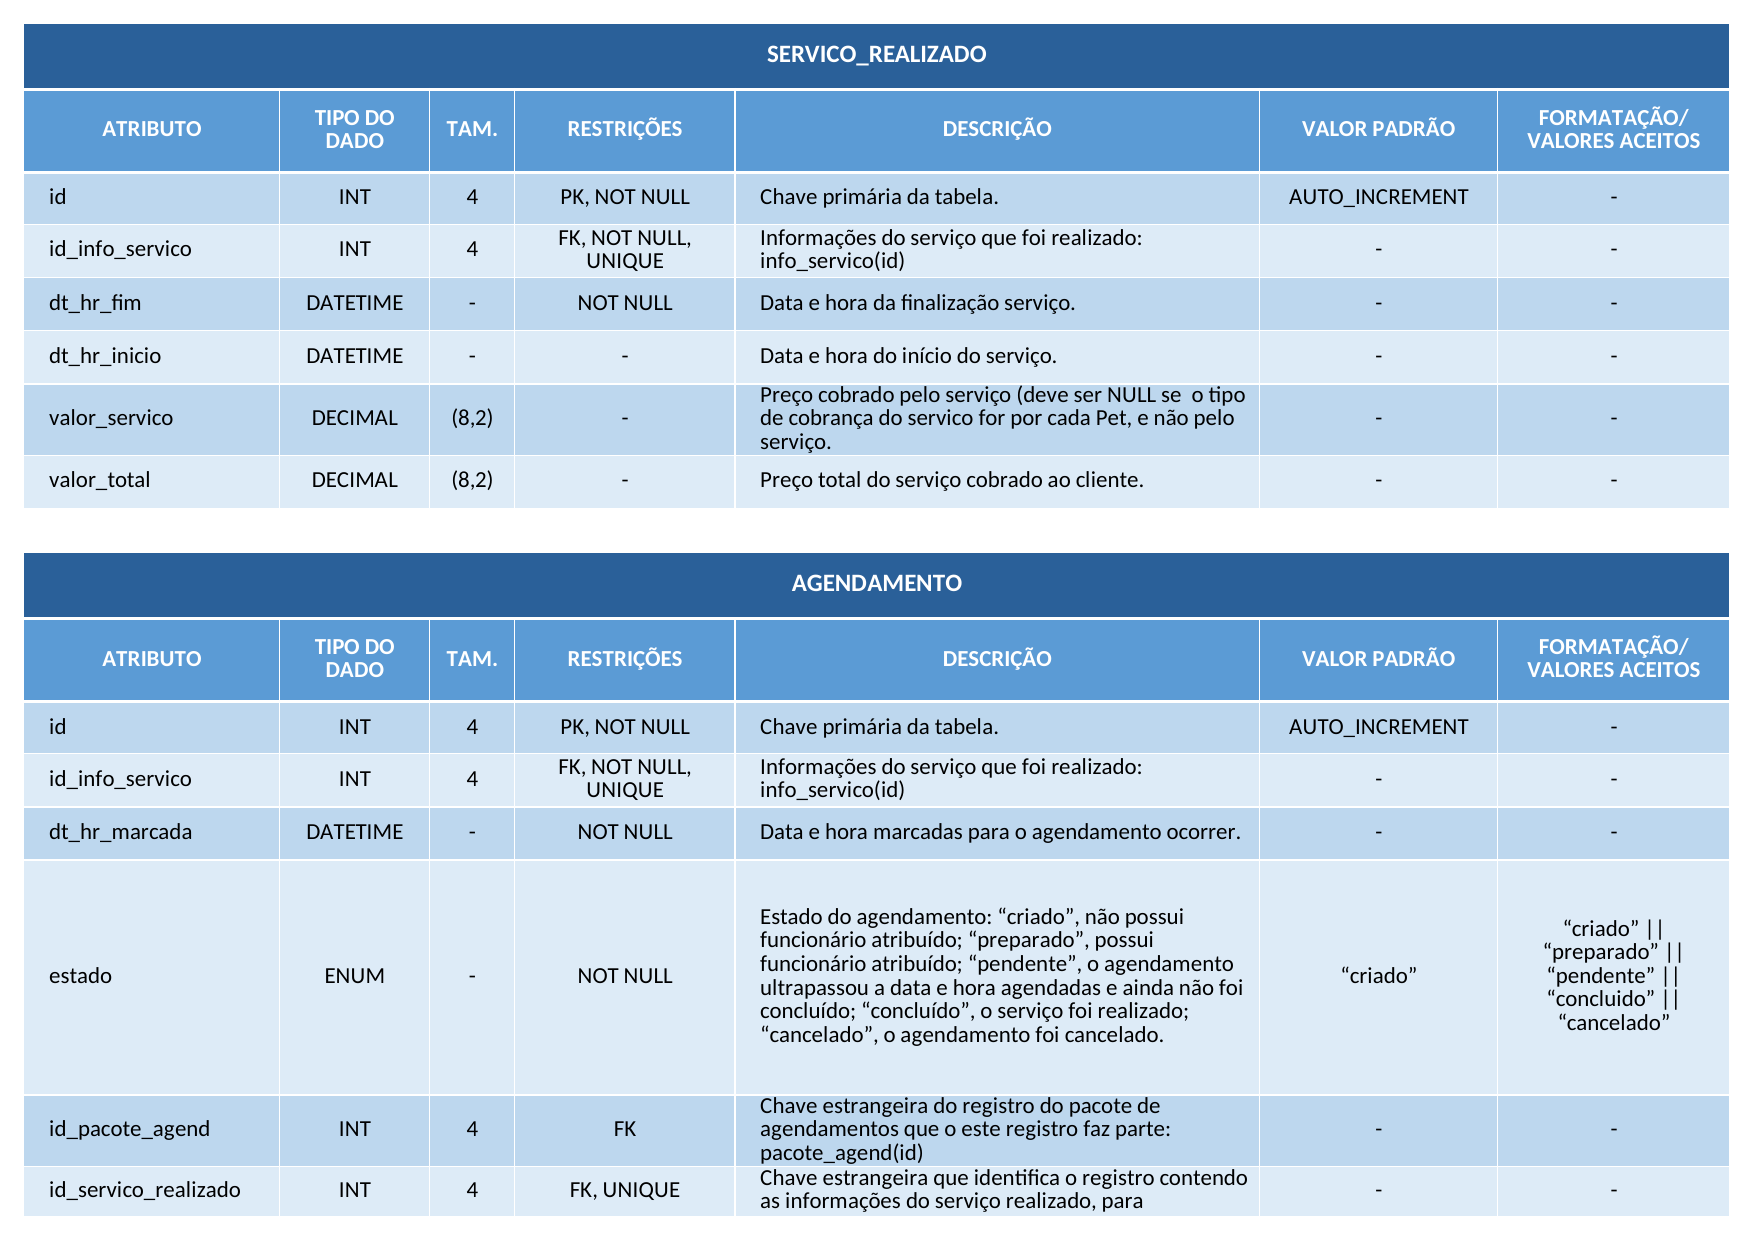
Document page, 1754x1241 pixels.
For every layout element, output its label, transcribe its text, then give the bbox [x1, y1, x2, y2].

table_cell - [1498, 456, 1729, 508]
table_cell DESCRIÇÃO [736, 620, 1259, 700]
table_cell FK, NOT NULL, UNIQUE [515, 754, 734, 806]
table_cell id_info_servico [24, 754, 279, 806]
table_cell - [1498, 331, 1729, 383]
table_cell FK, NOT NULL, UNIQUE [515, 225, 734, 277]
table_cell DECIMAL [280, 385, 429, 455]
table_cell Chave estrangeira do registro do pacote de agendamentos que o este registro faz parte: pacote_agend(id) [736, 1096, 1259, 1166]
table_cell - [515, 331, 734, 383]
table_cell DESCRIÇÃO [736, 91, 1259, 171]
table_cell RESTRIÇÕES [515, 91, 734, 171]
table_cell - [1498, 1167, 1729, 1216]
table_cell dt_hr_inicio [24, 331, 279, 383]
table_cell NOT NULL [515, 808, 734, 859]
table_cell PK, NOT NULL [515, 703, 734, 753]
table_cell - [1260, 225, 1497, 277]
table_cell INT [280, 1167, 429, 1216]
table_cell NOT NULL [515, 278, 734, 330]
table_cell DECIMAL [280, 456, 429, 508]
table_cell TAM. [430, 620, 514, 700]
table_cell INT [280, 1096, 429, 1166]
table_cell valor_total [24, 456, 279, 508]
table_cell FORMATAÇÃO/VALORES ACEITOS [1498, 620, 1729, 700]
table_cell - [1498, 703, 1729, 753]
table_cell - [430, 808, 514, 859]
table_cell NOT NULL [515, 861, 734, 1094]
table_cell ATRIBUTO [24, 91, 279, 171]
table_cell INT [280, 225, 429, 277]
table_cell INT [280, 703, 429, 753]
table_cell Informações do serviço que foi realizado: info_servico(id) [736, 754, 1259, 806]
table_cell Chave estrangeira que identifica o registro contendo as informações do serviço realizado, para [736, 1167, 1259, 1216]
table_cell INT [280, 754, 429, 806]
table_cell FK, UNIQUE [515, 1167, 734, 1216]
table_cell - [1260, 1096, 1497, 1166]
table_cell id_pacote_agend [24, 1096, 279, 1166]
table_cell 4 [430, 703, 514, 753]
table_cell - [1498, 754, 1729, 806]
table_cell TIPO DO DADO [280, 620, 429, 700]
table_cell - [1498, 1096, 1729, 1166]
table_header SERVICO_REALIZADO [24, 24, 1729, 88]
table_cell DATETIME [280, 278, 429, 330]
table_cell (8,2) [430, 385, 514, 455]
table_cell - [1260, 754, 1497, 806]
table_cell - [1498, 808, 1729, 859]
table_cell - [430, 331, 514, 383]
table_cell - [1260, 1167, 1497, 1216]
table_cell dt_hr_fim [24, 278, 279, 330]
table_cell - [1260, 456, 1497, 508]
table_cell Informações do serviço que foi realizado: info_servico(id) [736, 225, 1259, 277]
table_cell Data e hora do início do serviço. [736, 331, 1259, 383]
table_cell - [515, 385, 734, 455]
table_cell - [1498, 174, 1729, 224]
table_cell - [1260, 331, 1497, 383]
table_cell - [1260, 808, 1497, 859]
table_cell ATRIBUTO [24, 620, 279, 700]
table_cell Preço total do serviço cobrado ao cliente. [736, 456, 1259, 508]
table_cell INT [280, 174, 429, 224]
table_cell RESTRIÇÕES [515, 620, 734, 700]
table_cell VALOR PADRÃO [1260, 620, 1497, 700]
table_cell ENUM [280, 861, 429, 1094]
table_cell - [1498, 278, 1729, 330]
table_cell 4 [430, 225, 514, 277]
table_cell 4 [430, 1167, 514, 1216]
table_cell id [24, 174, 279, 224]
table_cell Chave primária da tabela. [736, 703, 1259, 753]
table_cell FORMATAÇÃO/VALORES ACEITOS [1498, 91, 1729, 171]
table_cell AUTO_INCREMENT [1260, 174, 1497, 224]
table_cell 4 [430, 1096, 514, 1166]
table_cell dt_hr_marcada [24, 808, 279, 859]
table_cell DATETIME [280, 808, 429, 859]
table_cell - [1498, 385, 1729, 455]
table_cell PK, NOT NULL [515, 174, 734, 224]
table_cell TAM. [430, 91, 514, 171]
table_cell - [1260, 385, 1497, 455]
table_cell Chave primária da tabela. [736, 174, 1259, 224]
table_cell FK [515, 1096, 734, 1166]
table_cell - [430, 278, 514, 330]
table_cell Estado do agendamento: “criado”, não possui funcionário atribuído; “preparado”, possui funcionário atribuído; “pendente”, o agendamento ultrapassou a data e hora agendadas e ainda não foi concluído; “concluído”, o serviço foi realizado; “cancelado”, o agendamento foi cancelado. [736, 861, 1259, 1094]
table_cell AUTO_INCREMENT [1260, 703, 1497, 753]
table_cell - [430, 861, 514, 1094]
table_cell valor_servico [24, 385, 279, 455]
table_cell DATETIME [280, 331, 429, 383]
table_cell estado [24, 861, 279, 1094]
table_cell - [515, 456, 734, 508]
table_cell Data e hora marcadas para o agendamento ocorrer. [736, 808, 1259, 859]
table_cell id_info_servico [24, 225, 279, 277]
table_cell id_servico_realizado [24, 1167, 279, 1216]
table_cell Preço cobrado pelo serviço (deve ser NULL se o tipo de cobrança do servico for por cada Pet, e não pelo serviço. [736, 385, 1259, 455]
table_header AGENDAMENTO [24, 553, 1729, 617]
table_cell id [24, 703, 279, 753]
table_cell Data e hora da finalização serviço. [736, 278, 1259, 330]
table_cell - [1260, 278, 1497, 330]
table_cell TIPO DO DADO [280, 91, 429, 171]
table_cell “criado” [1260, 861, 1497, 1094]
table_cell - [1498, 225, 1729, 277]
table_cell VALOR PADRÃO [1260, 91, 1497, 171]
table_cell 4 [430, 754, 514, 806]
table_cell (8,2) [430, 456, 514, 508]
table_cell “criado” || “preparado” || “pendente” || “concluido” || “cancelado” [1498, 861, 1729, 1094]
table_cell 4 [430, 174, 514, 224]
